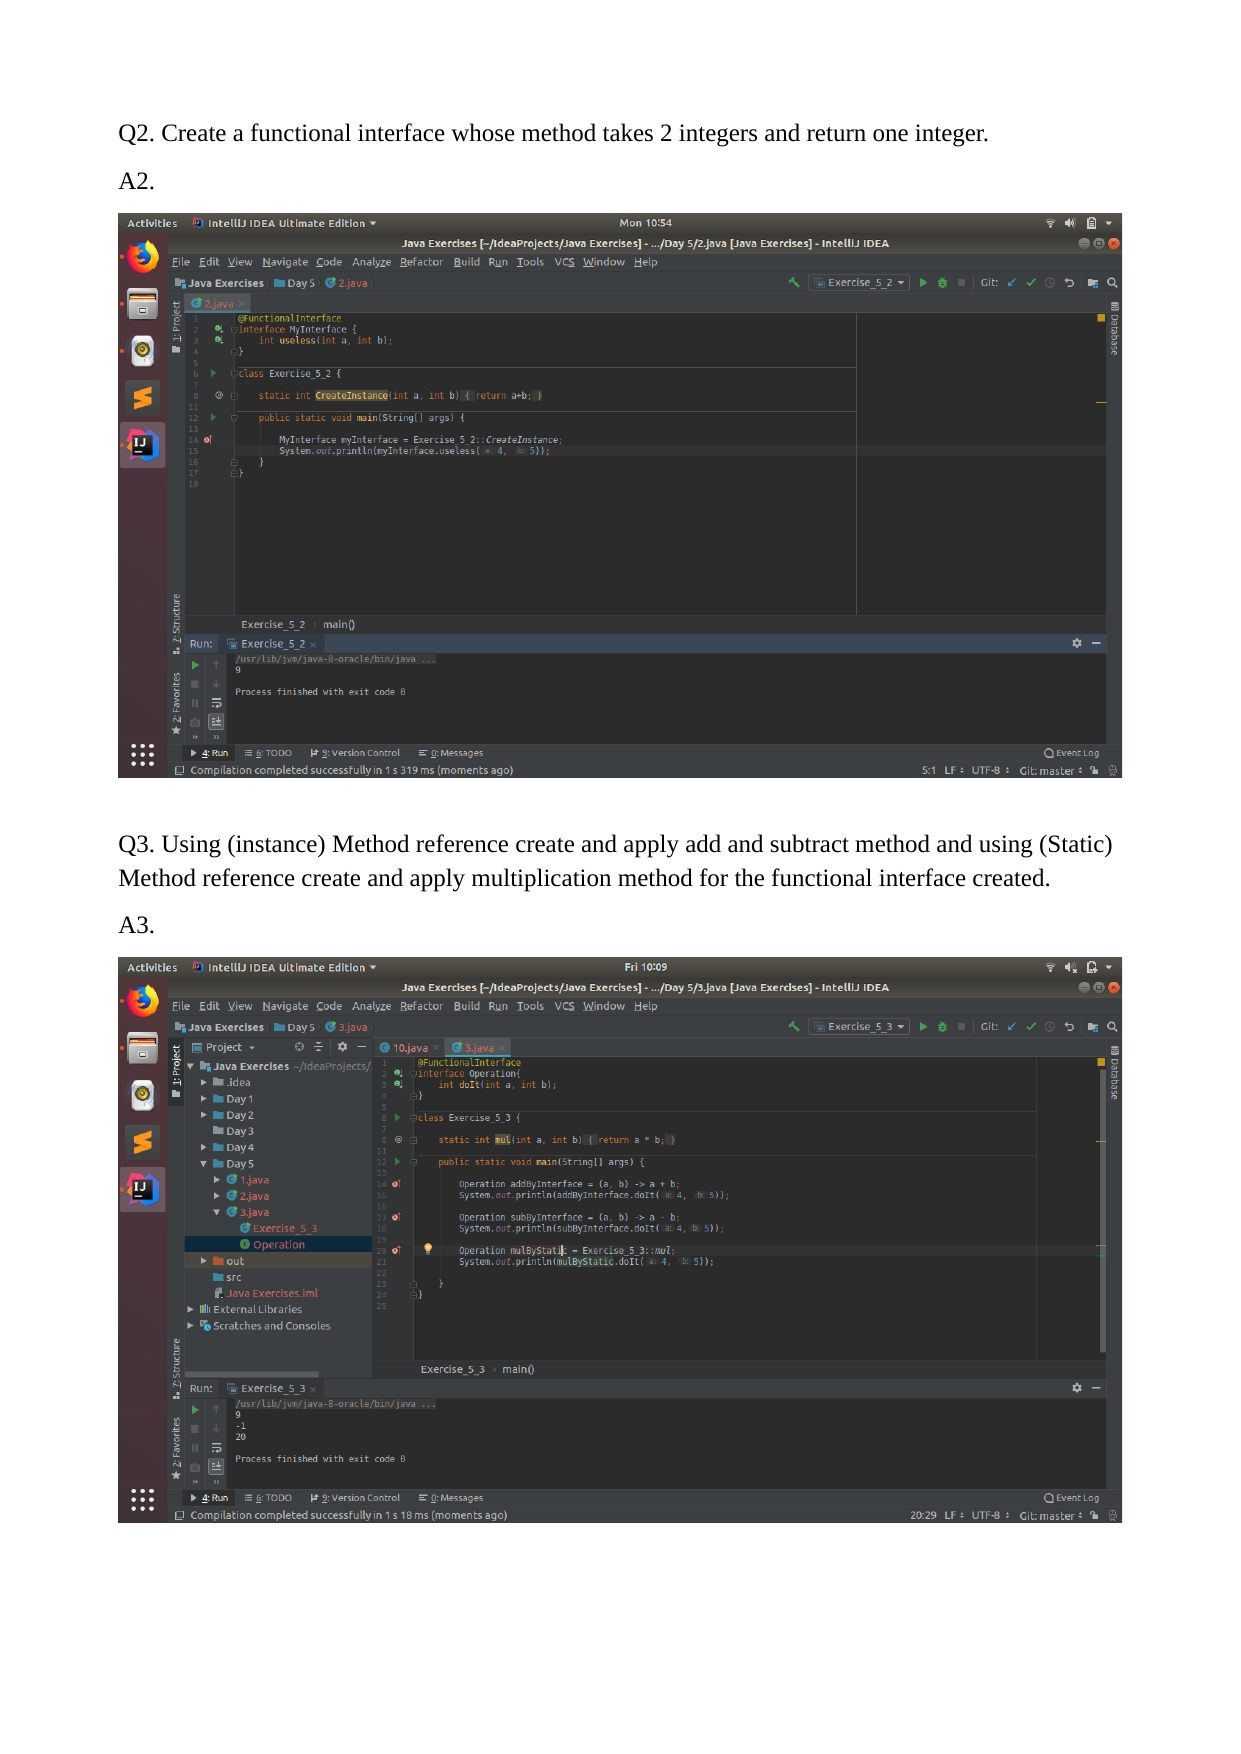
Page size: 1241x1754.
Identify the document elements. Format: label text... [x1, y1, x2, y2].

picture [118, 957, 1123, 1523]
text Q2. Create a functional interface whose method takes 2 integers and return one integer. [118, 118, 1122, 147]
text A3. [118, 910, 1122, 939]
text A2. [118, 166, 1122, 194]
text Q3. Using (instance) Method reference create and apply add and subtract method and using (Static) Method reference create and apply multiplication method for the functional interface created. [118, 829, 1122, 891]
picture [118, 213, 1123, 778]
